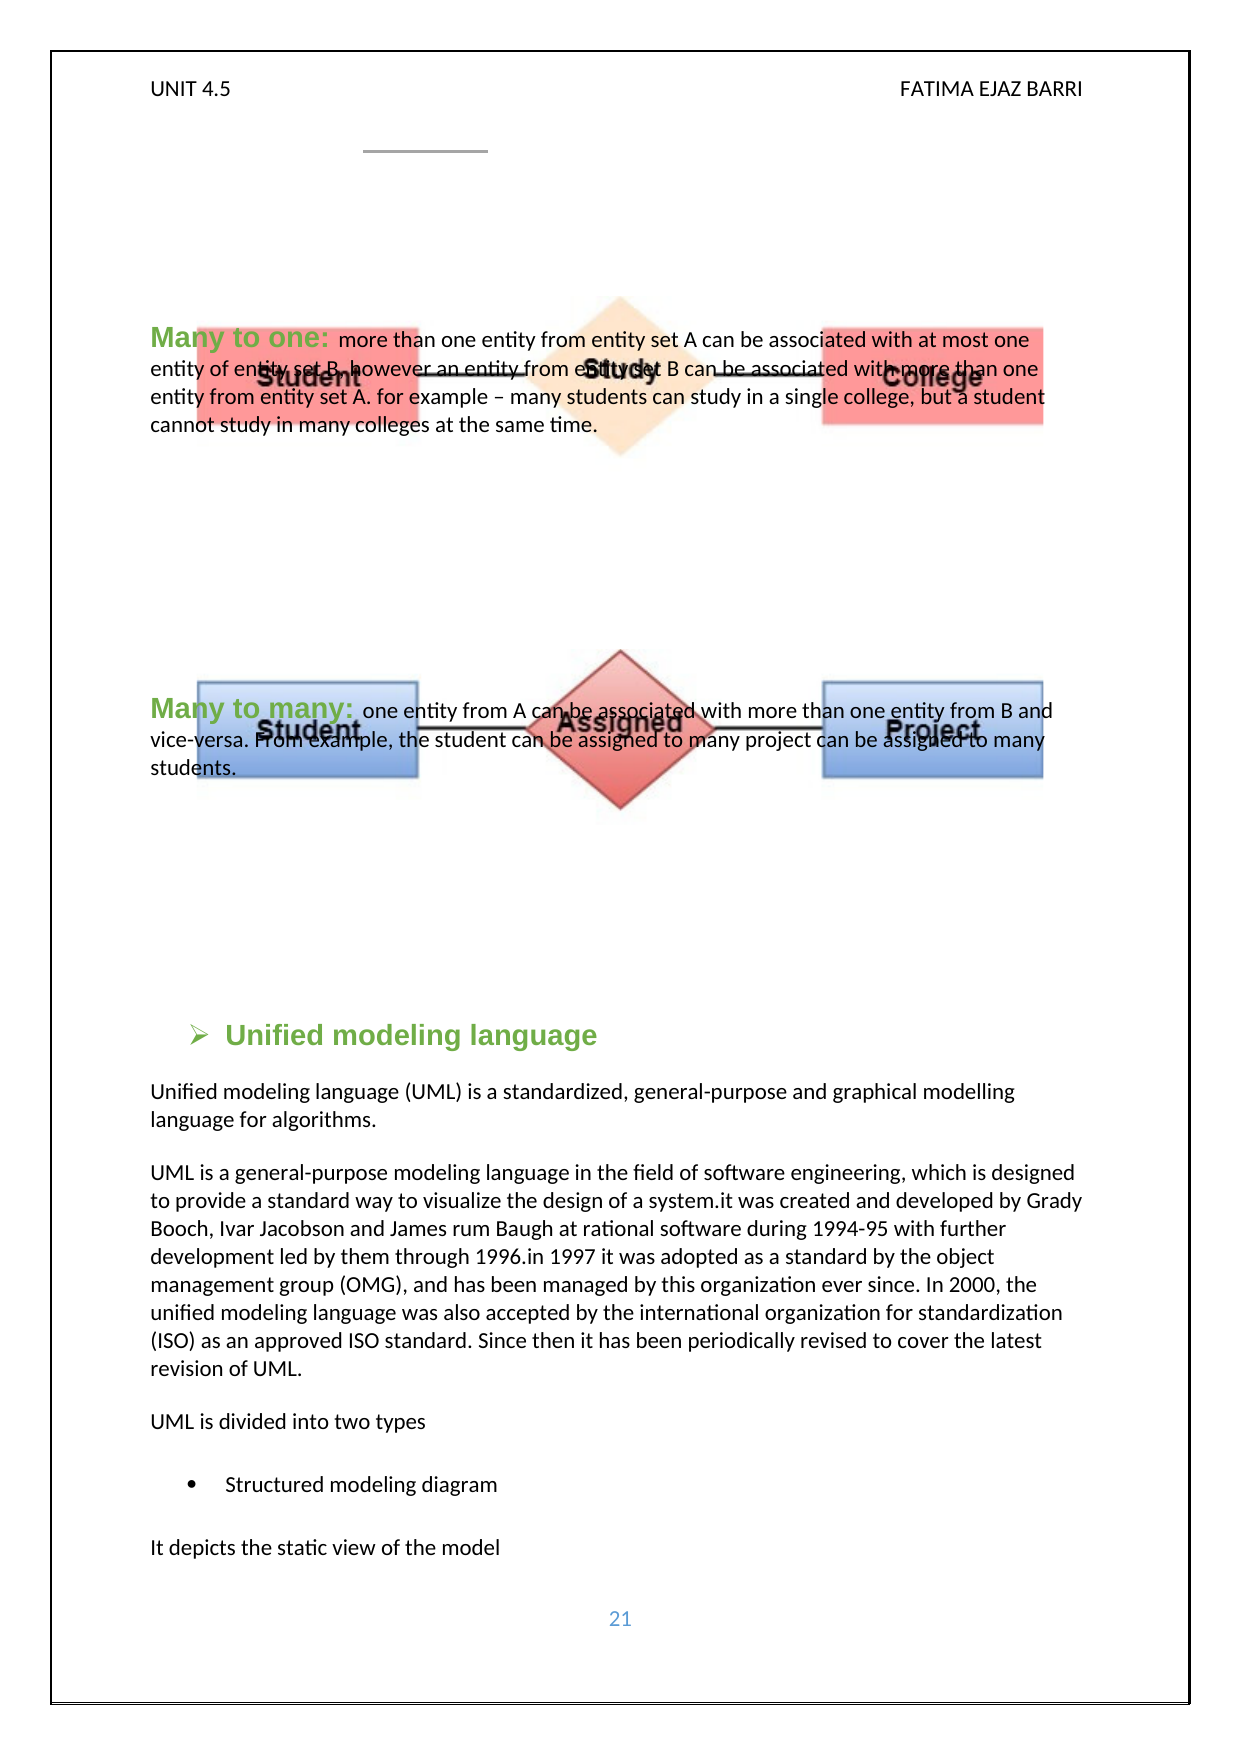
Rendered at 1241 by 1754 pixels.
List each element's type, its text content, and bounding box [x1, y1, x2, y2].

text UML is a general-purpose modeling language in the field of software engineering, which is designed to provide a standard way to visualize the design of a system.it was created and developed by Grady Booch, Ivar Jacobson and James rum Baugh at rational software during 1994-95 with further development led by them through 1996.in 1997 it was adopted as a standard by the object management group (OMG), and has been managed by this organization ever since. In 2000, the unified modeling language was also accepted by the international organization for standardization (ISO) as an approved ISO standard. Since then it has been periodically revised to cover the latest revision of UML. [150, 1158, 1090, 1382]
text Unified modeling language (UML) is a standardized, general-purpose and graphical modelling language for algorithms. [150, 1077, 1090, 1133]
text Many to many: one entity from A can be associated with more than one entity from B and vice-versa. From example, the student can be assigned to many project can be assigned to many students. [1044, 692, 1090, 781]
list Structured modeling diagram [188, 1470, 1090, 1498]
list Unified modeling language [188, 1018, 1090, 1052]
text UML is divided into two types [150, 1407, 1090, 1435]
text It depicts the static view of the model [150, 1533, 1090, 1561]
text Many to many: one entity from A can be associated with more than one entity from B and vice-versa. From example, the student can be assigned to many project can be assigned to many students. [150, 692, 196, 781]
